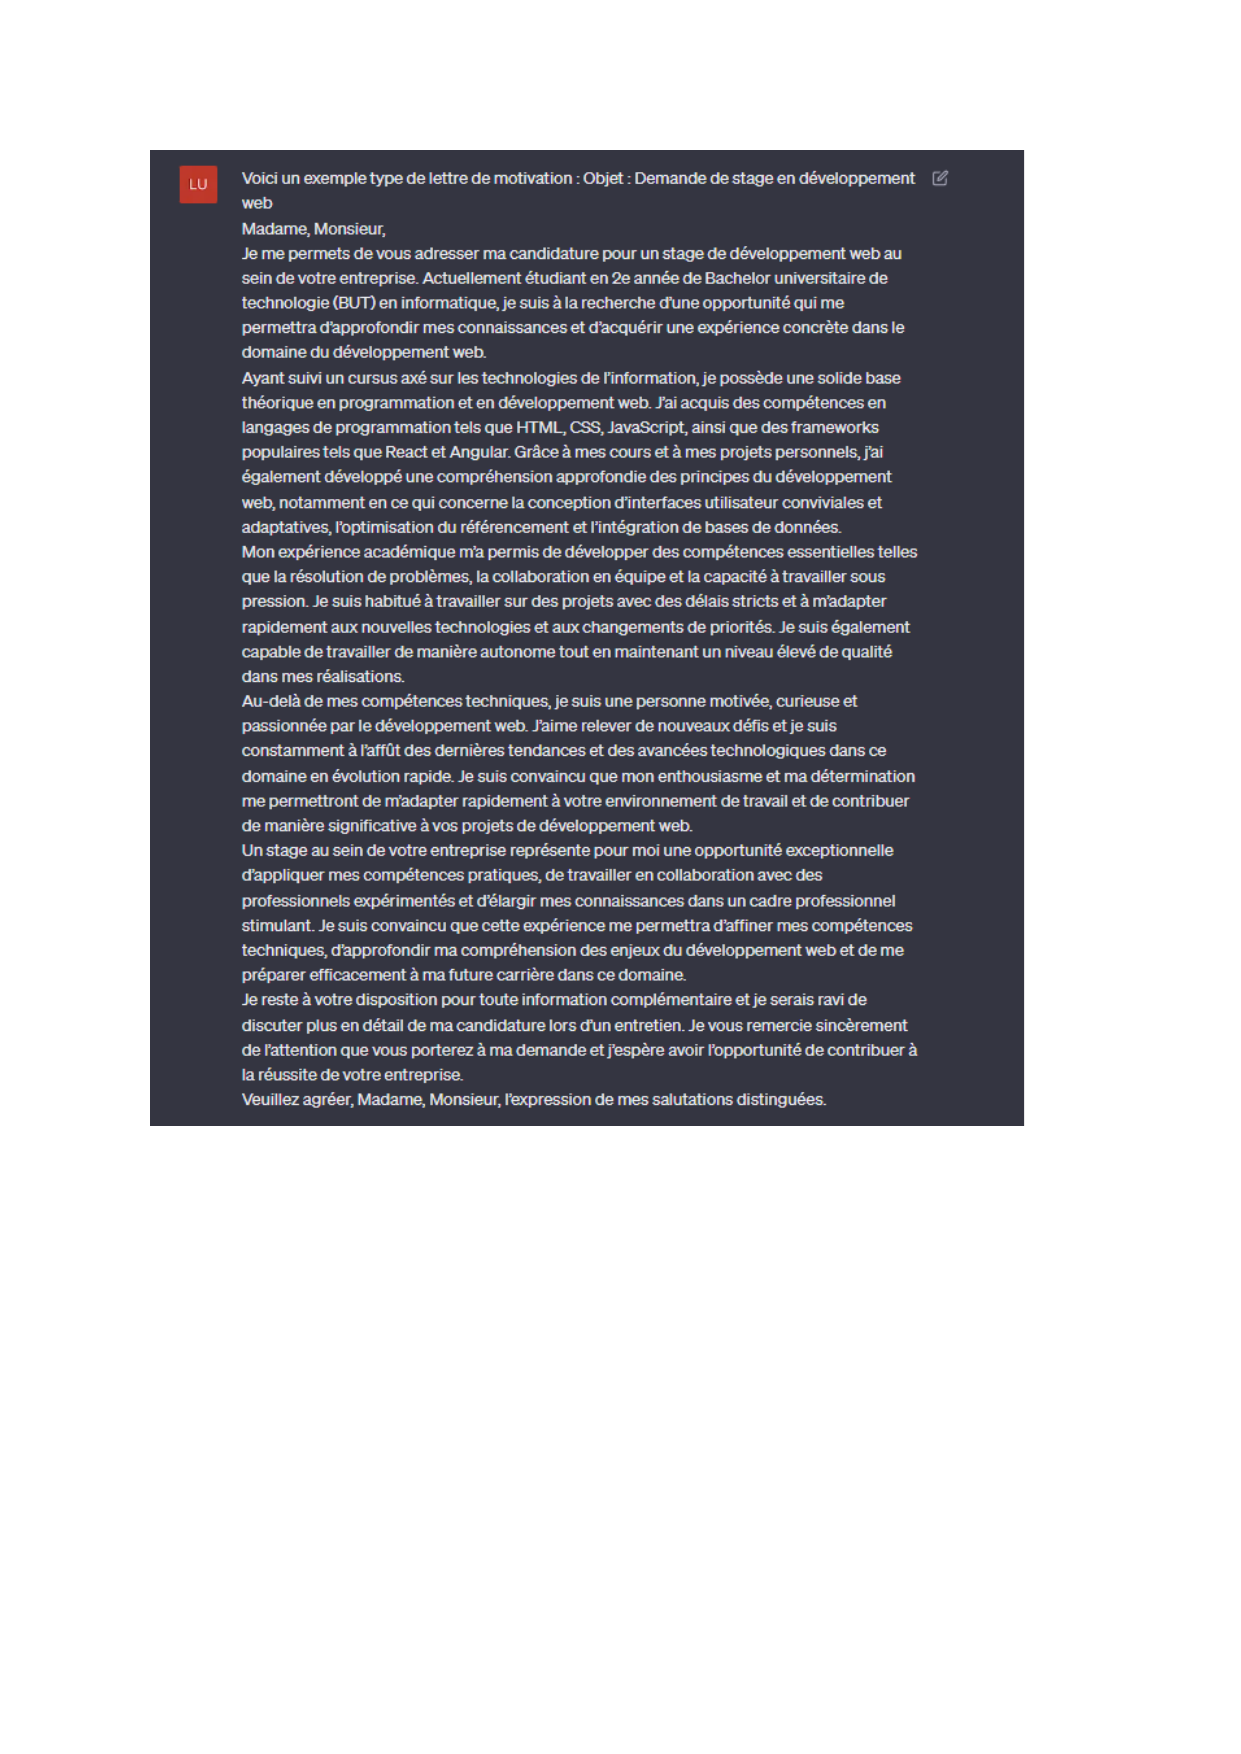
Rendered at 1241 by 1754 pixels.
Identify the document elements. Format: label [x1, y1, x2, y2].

picture [150, 150, 1025, 1126]
